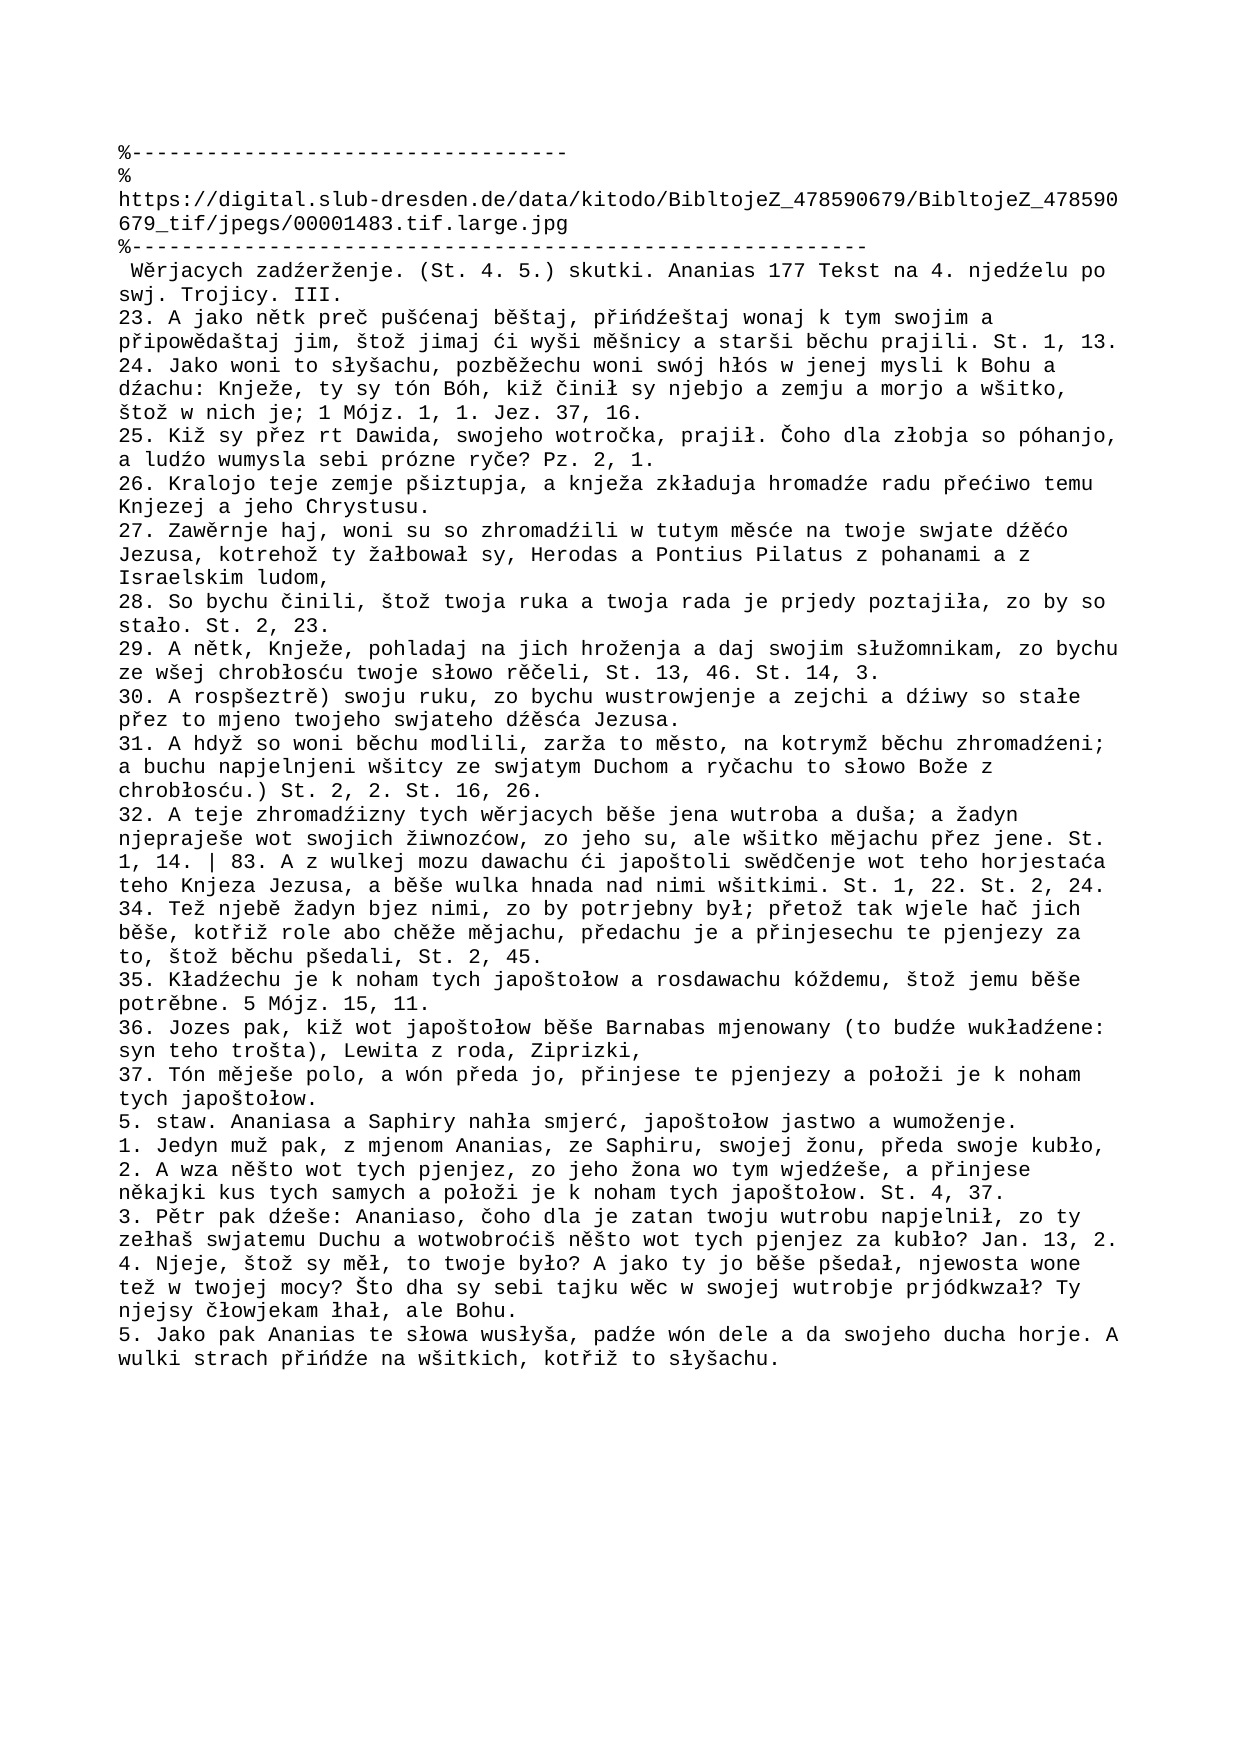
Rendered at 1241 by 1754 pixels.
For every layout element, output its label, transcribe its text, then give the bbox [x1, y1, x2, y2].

text 25. Kiž sy přez rt Dawida, swojeho wotročka, prajił. Čoho dla złobja so póhanjo, a ludźo wumysla sebi prózne ryče? Pz. 2, 1. [118, 426, 1122, 473]
text 23. A jako nětk preč pušćenaj běštaj, přińdźeštaj wonaj k tym swojim a připowědaštaj jim, štož jimaj ći wyši měšnicy a starši běchu prajili. St. 1, 13. [118, 307, 1122, 354]
text 4. Njeje, štož sy měł, to twoje było? A jako ty jo běše pšedał, njewosta wone tež w twojej mocy? Što dha sy sebi tajku wěc w swojej wutrobje prjódkwzał? Ty njejsy čłowjekam łhał, ale Bohu. [118, 1253, 1122, 1324]
text 5. Jako pak Ananias te słowa wusłyša, padźe wón dele a da swojeho ducha horje. A wulki strach přińdźe na wšitkich, kotřiž to słyšachu. [118, 1324, 1122, 1371]
text 3. Pětr pak dźeše: Ananiaso, čoho dla je zatan twoju wutrobu napjelnił, zo ty zełhaš swjatemu Duchu a wotwobroćiš něšto wot tych pjenjez za kubło? Jan. 13, 2. [118, 1206, 1122, 1253]
text %----------------------------------------------------------- [118, 236, 1122, 260]
text 29. A nětk, Knježe, pohladaj na jich hroženja a daj swojim słužomnikam, zo bychu ze wšej chrobłosću twoje słowo rěčeli, St. 13, 46. St. 14, 3. [118, 638, 1122, 686]
text 27. Zawěrnje haj, woni su so zhromadźili w tutym měsće na twoje swjate dźěćo Jezusa, kotrehož ty žałbował sy, Herodas a Pontius Pilatus z pohanami a z Israelskim ludom, [118, 520, 1122, 591]
text 35. Kładźechu je k noham tych japoštołow a rosdawachu kóždemu, štož jemu běše potrěbne. 5 Mójz. 15, 11. [118, 969, 1122, 1017]
text Wěrjacych zadźerženje. (St. 4. 5.) skutki. Ananias 177 Tekst na 4. njedźelu po swj. Trojicy. III. [118, 260, 1122, 307]
text %----------------------------------- [118, 142, 1122, 165]
text 34. Tež njebě žadyn bjez nimi, zo by potrjebny był; přetož tak wjele hač jich běše, kotřiž role abo chěže mějachu, předachu je a přinjesechu te pjenjezy za to, štož běchu pšedali, St. 2, 45. [118, 898, 1122, 969]
text 1. Jedyn muž pak, z mjenom Ananias, ze Saphiru, swojej žonu, předa swoje kubło, [118, 1135, 1122, 1158]
text % https://digital.slub-dresden.de/data/kitodo/BibltojeZ_478590679/BibltojeZ_478590679_tif/jpegs/00001483.tif.large.jpg [118, 165, 1122, 236]
text 26. Kralojo teje zemje pšiztupja, a knježa zkładuja hromadźe radu přećiwo temu Knjezej a jeho Chrystusu. [118, 473, 1122, 520]
text 32. A teje zhromadźizny tych wěrjacych běše jena wutroba a duša; a žadyn njepraješe wot swojich žiwnozćow, zo jeho su, ale wšitko mějachu přez jene. St. 1, 14. | 83. A z wulkej mozu dawachu ći japoštoli swědčenje wot teho horjestaća teho Knjeza Jezusa, a běše wulka hnada nad nimi wšitkimi. St. 1, 22. St. 2, 24. [118, 804, 1122, 898]
text 31. A hdyž so woni běchu modlili, zarža to město, na kotrymž běchu zhromadźeni; a buchu napjelnjeni wšitcy ze swjatym Duchom a ryčachu to słowo Bože z chrobłosću.) St. 2, 2. St. 16, 26. [118, 733, 1122, 804]
text 2. A wza něšto wot tych pjenjez, zo jeho žona wo tym wjedźeše, a přinjese někajki kus tych samych a połoži je k noham tych japoštołow. St. 4, 37. [118, 1158, 1122, 1206]
text 30. A rospšeztrě) swoju ruku, zo bychu wustrowjenje a zejchi a dźiwy so stałe přez to mjeno twojeho swjateho dźěsća Jezusa. [118, 686, 1122, 733]
text 36. Jozes pak, kiž wot japoštołow běše Barnabas mjenowany (to budźe wukładźene: syn teho trošta), Lewita z roda, Ziprizki, [118, 1017, 1122, 1064]
text 37. Tón měješe polo, a wón předa jo, přinjese te pjenjezy a połoži je k noham tych japoštołow. [118, 1064, 1122, 1111]
text 5. staw. Ananiasa a Saphiry nahła smjerć, japoštołow jastwo a wumoženje. [118, 1111, 1122, 1135]
text 28. So bychu činili, štož twoja ruka a twoja rada je prjedy poztajiła, zo by so stało. St. 2, 23. [118, 591, 1122, 638]
text 24. Jako woni to słyšachu, pozběžechu woni swój hłós w jenej mysli k Bohu a dźachu: Knježe, ty sy tón Bóh, kiž činił sy njebjo a zemju a morjo a wšitko, štož w nich je; 1 Mójz. 1, 1. Jez. 37, 16. [118, 354, 1122, 426]
